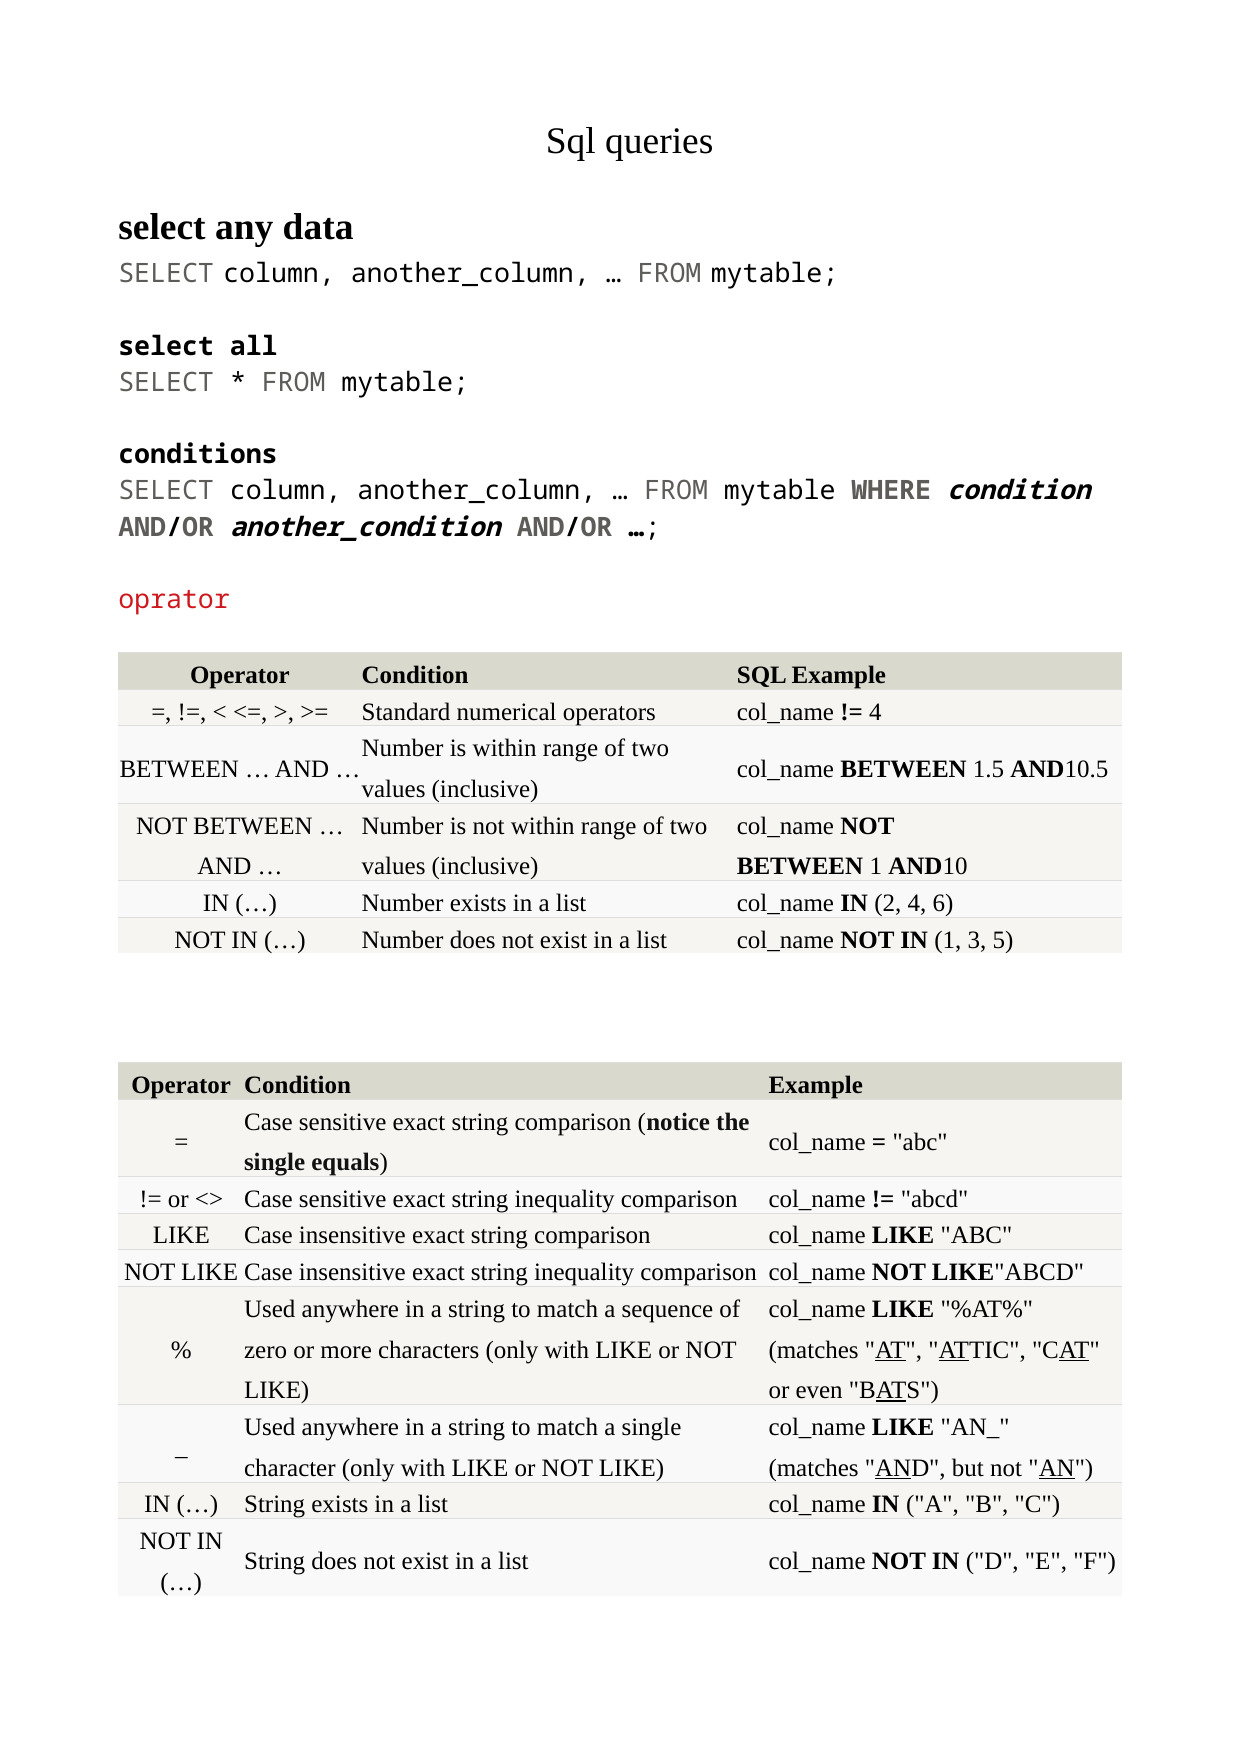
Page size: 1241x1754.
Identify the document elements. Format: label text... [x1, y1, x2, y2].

table_cell col_name = "abc" [768, 1100, 1122, 1176]
table_cell NOT LIKE [118, 1250, 244, 1286]
table_cell Case insensitive exact string comparison [244, 1214, 768, 1249]
text SELECT * FROM mytable; [118, 363, 1122, 399]
table_cell Case insensitive exact string inequality comparison [244, 1250, 768, 1286]
text select all [118, 327, 1122, 363]
table_cell col_name BETWEEN 1.5 AND10.5 [737, 726, 1122, 803]
table_cell Number is not within range of two values (inclusive) [361, 804, 737, 880]
text select any data [118, 204, 1122, 247]
table_cell col_name NOT IN ("D", "E", "F") [768, 1519, 1122, 1596]
table_cell LIKE [118, 1214, 244, 1249]
table_header Condition [361, 653, 737, 689]
table_cell = [118, 1100, 244, 1176]
table_cell IN (…) [118, 1483, 244, 1518]
table_cell col_name IN (2, 4, 6) [737, 881, 1122, 917]
table_header Operator [118, 653, 361, 689]
table_cell Used anywhere in a string to match a single character (only with LIKE or NOT LIKE) [244, 1405, 768, 1482]
table_header Condition [244, 1063, 768, 1099]
table_cell Case sensitive exact string comparison (notice the single equals) [244, 1100, 768, 1176]
table_cell col_name NOT IN (1, 3, 5) [737, 918, 1122, 953]
table_cell col_name != 4 [737, 690, 1122, 725]
table_cell != or <> [118, 1177, 244, 1213]
table_cell IN (…) [118, 881, 361, 917]
table_cell String does not exist in a list [244, 1519, 768, 1596]
text SELECT column, another_column, … FROM mytable; [118, 247, 1122, 291]
table_cell Standard numerical operators [361, 690, 737, 725]
table_cell NOT IN (…) [118, 918, 361, 953]
table_cell BETWEEN … AND … [118, 726, 361, 803]
table_cell Number exists in a list [361, 881, 737, 917]
table_cell % [118, 1287, 244, 1404]
table_cell col_name LIKE "%AT%" (matches "AT", "ATTIC", "CAT" or even "BATS") [768, 1287, 1122, 1404]
table_header SQL Example [737, 653, 1122, 689]
table_cell _ [118, 1405, 244, 1482]
table_cell NOT IN (…) [118, 1519, 244, 1596]
table_cell col_name LIKE "AN_" (matches "AND", but not "AN") [768, 1405, 1122, 1482]
text Sql queries [118, 118, 1122, 161]
table_cell col_name NOT LIKE"ABCD" [768, 1250, 1122, 1286]
text conditions [118, 435, 1122, 471]
table_header Example [768, 1063, 1122, 1099]
table_cell Number does not exist in a list [361, 918, 737, 953]
table_cell Number is within range of two values (inclusive) [361, 726, 737, 803]
table_cell col_name IN ("A", "B", "C") [768, 1483, 1122, 1518]
table_cell NOT BETWEEN … AND … [118, 804, 361, 880]
table_cell col_name NOT BETWEEN 1 AND10 [737, 804, 1122, 880]
table_cell col_name != "abcd" [768, 1177, 1122, 1213]
table_cell col_name LIKE "ABC" [768, 1214, 1122, 1249]
table_cell =, !=, < <=, >, >= [118, 690, 361, 725]
table_cell Case sensitive exact string inequality comparison [244, 1177, 768, 1213]
table_cell String exists in a list [244, 1483, 768, 1518]
table_header Operator [118, 1063, 244, 1099]
text oprator [118, 580, 1122, 616]
text SELECT column, another_column, … FROM mytable WHERE condition AND/OR another_condition AND/OR …; [118, 471, 1122, 544]
table_cell Used anywhere in a string to match a sequence of zero or more characters (only with LIKE or NOT LIKE) [244, 1287, 768, 1404]
